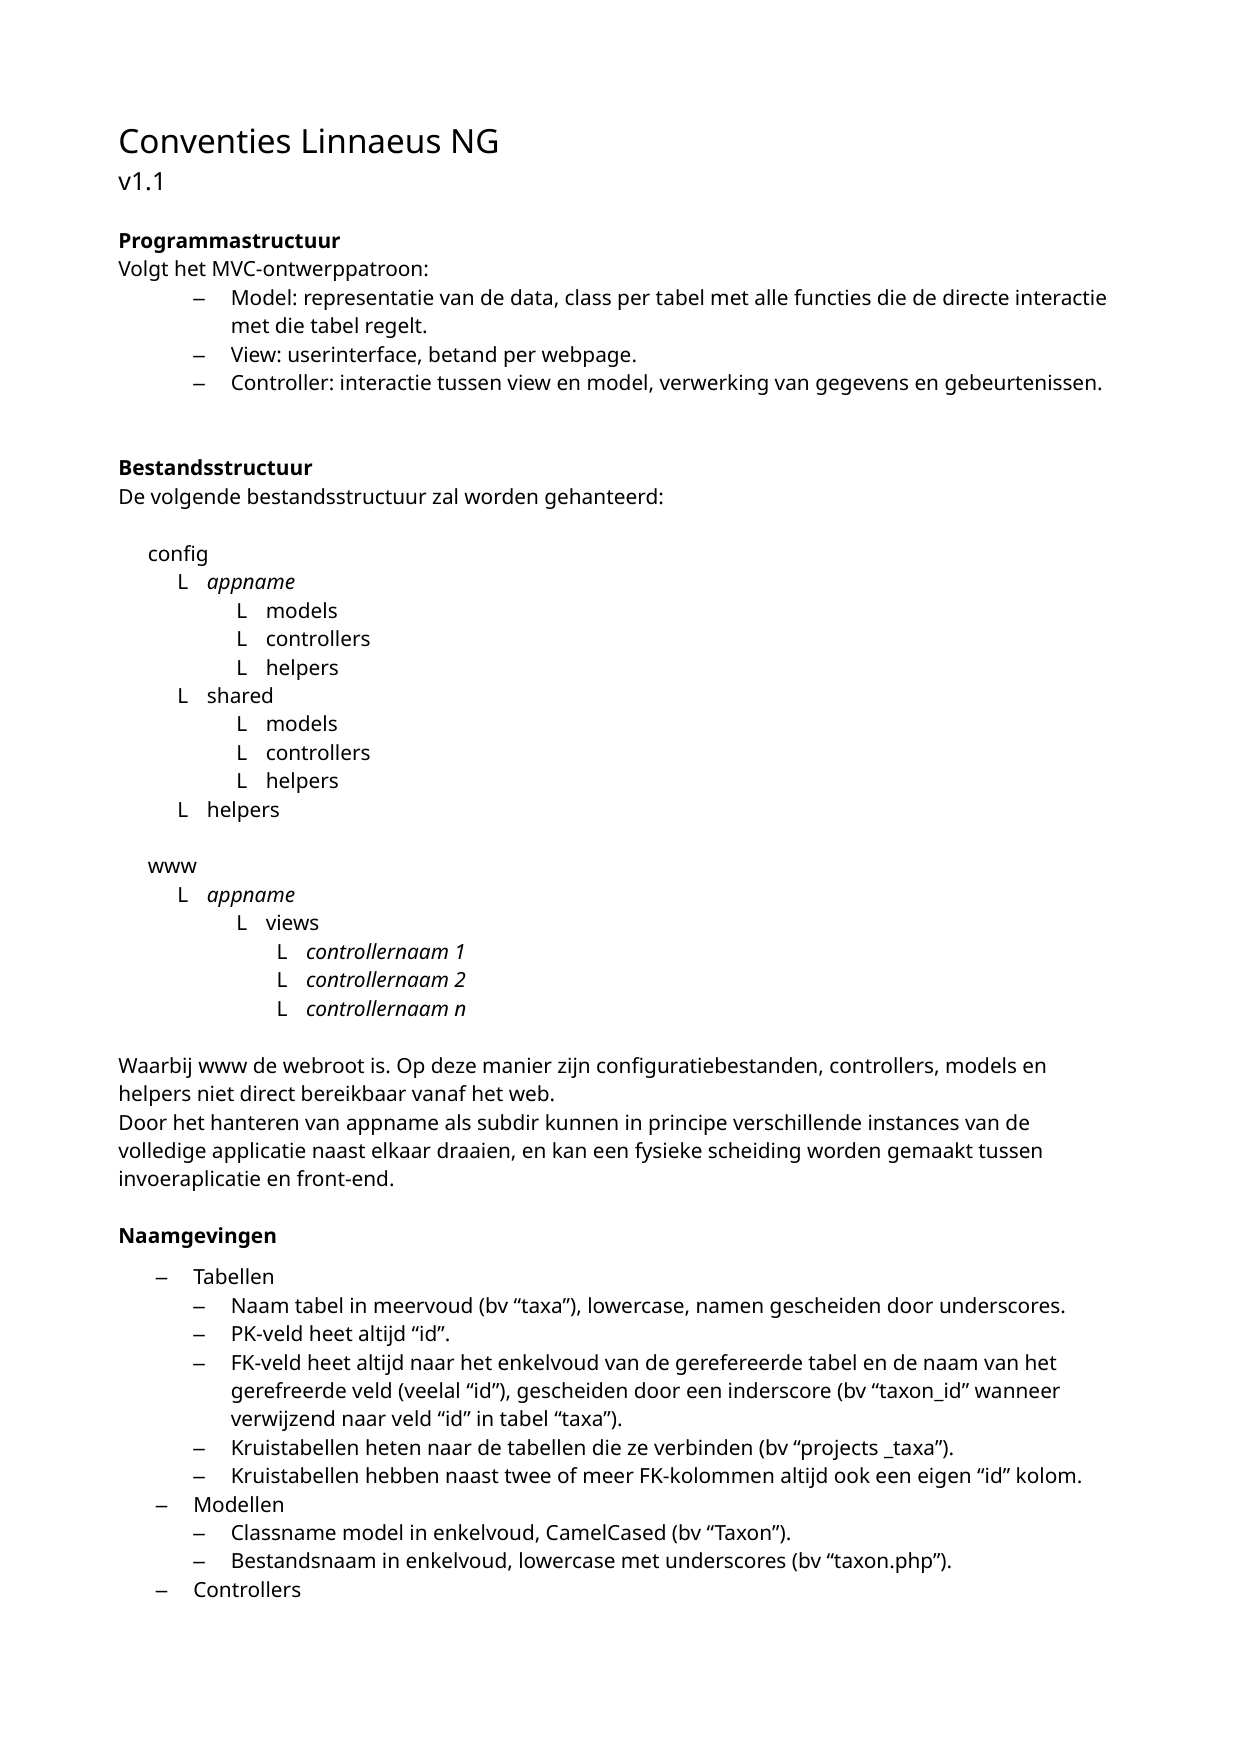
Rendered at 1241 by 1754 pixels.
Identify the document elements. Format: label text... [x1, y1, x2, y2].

text Volgt het MVC-ontwerppatroon: [118, 254, 1122, 283]
list Kruistabellen heten naar de tabellen die ze verbinden (bv “projects _taxa”). [193, 1433, 1122, 1461]
list Kruistabellen hebben naast twee of meer FK-kolommen altijd ook een eigen “id” kolom. [193, 1461, 1122, 1490]
text L views [118, 908, 1122, 937]
text Naamgevingen [118, 1221, 1122, 1250]
list Modellen [156, 1490, 1122, 1518]
text Conventies Linnaeus NG [118, 118, 1122, 163]
list Bestandsnaam in enkelvoud, lowercase met underscores (bv “taxon.php”). [193, 1547, 1122, 1575]
text www [118, 852, 1122, 880]
list Controller: interactie tussen view en model, verwerking van gegevens en gebeurtenissen. [193, 368, 1122, 397]
text v1.1 [118, 163, 1122, 198]
text L controllernaam 2 [118, 965, 1122, 994]
text L controllers [118, 738, 1122, 766]
text L shared [118, 681, 1122, 709]
list Tabellen [156, 1262, 1122, 1291]
text config [118, 539, 1122, 567]
text L controllernaam n [118, 994, 1122, 1022]
text Bestandsstructuur [118, 453, 1122, 482]
list FK-veld heet altijd naar het enkelvoud van de gerefereerde tabel en de naam van het gerefreerde veld (veelal “id”), gescheiden door een inderscore (bv “taxon_id” wanneer verwijzend naar veld “id” in tabel “taxa”). [193, 1348, 1122, 1433]
list View: userinterface, betand per webpage. [193, 340, 1122, 368]
text L helpers [118, 795, 1122, 823]
text L models [118, 596, 1122, 624]
text L models [118, 709, 1122, 738]
list Controllers [156, 1575, 1122, 1603]
list Classname model in enkelvoud, CamelCased (bv “Taxon”). [193, 1518, 1122, 1547]
text L appname [118, 880, 1122, 908]
list Model: representatie van de data, class per tabel met alle functies die de directe interactie met die tabel regelt. [193, 283, 1122, 340]
text De volgende bestandsstructuur zal worden gehanteerd: [118, 482, 1122, 510]
text Programmastructuur [118, 226, 1122, 254]
text Door het hanteren van appname als subdir kunnen in principe verschillende instances van de volledige applicatie naast elkaar draaien, en kan een fysieke scheiding worden gemaakt tussen invoeraplicatie en front-end. [118, 1108, 1122, 1193]
list PK-veld heet altijd “id”. [193, 1319, 1122, 1348]
text L appname [118, 567, 1122, 596]
text L helpers [118, 653, 1122, 681]
text L helpers [118, 766, 1122, 795]
text L controllers [118, 624, 1122, 653]
text L controllernaam 1 [118, 937, 1122, 965]
list Naam tabel in meervoud (bv “taxa”), lowercase, namen gescheiden door underscores. [193, 1291, 1122, 1319]
text Waarbij www de webroot is. Op deze manier zijn configuratiebestanden, controllers, models en helpers niet direct bereikbaar vanaf het web. [118, 1051, 1122, 1108]
